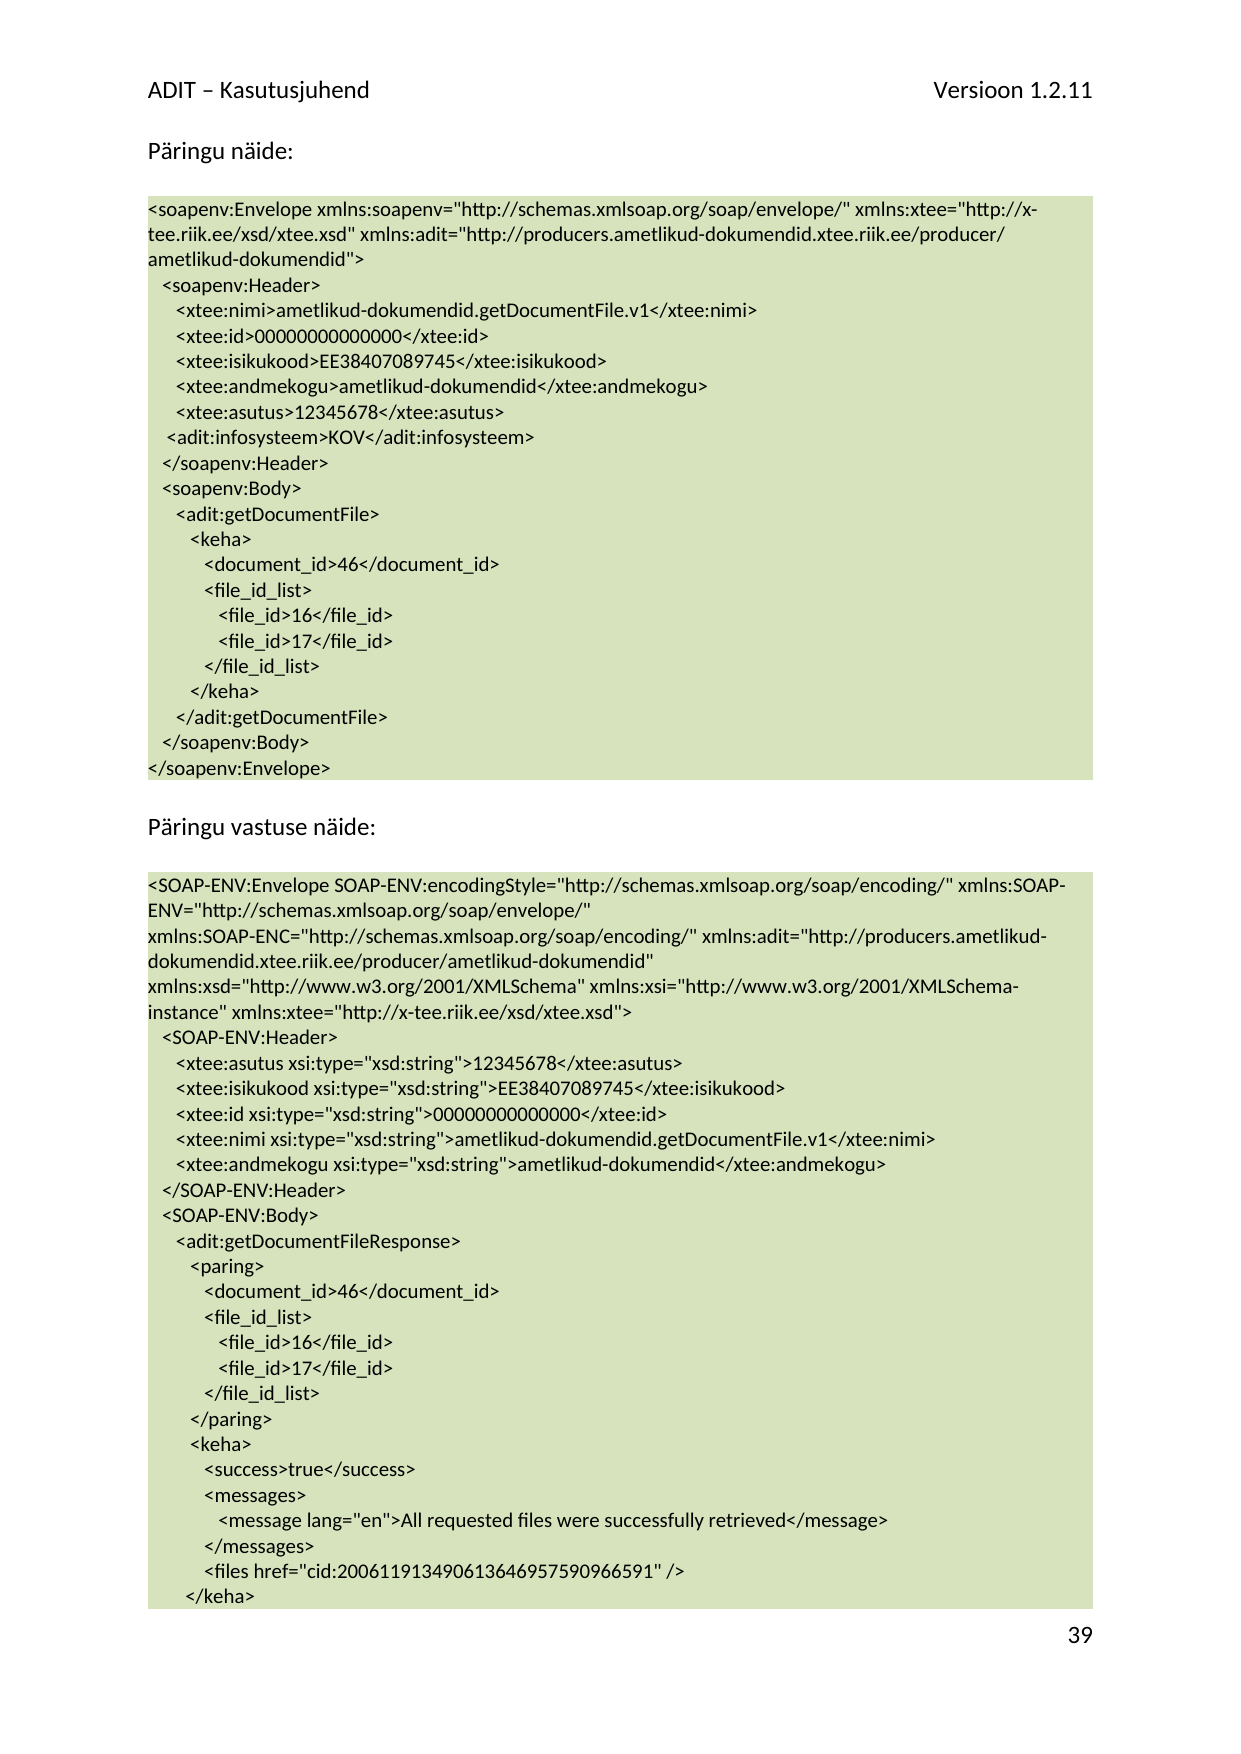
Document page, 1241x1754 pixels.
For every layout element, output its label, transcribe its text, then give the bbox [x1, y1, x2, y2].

text </messages> [148, 1533, 1093, 1558]
text <SOAP-ENV:Envelope SOAP-ENV:encodingStyle="http://schemas.xmlsoap.org/soap/encoding/" xmlns:SOAP-ENV="http://schemas.xmlsoap.org/soap/envelope/" xmlns:SOAP-ENC="http://schemas.xmlsoap.org/soap/encoding/" xmlns:adit="http://producers.ametlikud-dokumendid.xtee.riik.ee/producer/ametlikud-dokumendid" xmlns:xsd="http://www.w3.org/2001/XMLSchema" xmlns:xsi="http://www.w3.org/2001/XMLSchema-instance" xmlns:xtee="http://x-tee.riik.ee/xsd/xtee.xsd"> [148, 872, 1093, 1024]
text Päringu vastuse näide: [148, 811, 1093, 841]
text </soapenv:Body> [148, 729, 1093, 755]
text <file_id_list> [148, 577, 1093, 602]
text </paring> [148, 1406, 1093, 1431]
text <file_id_list> [148, 1304, 1093, 1329]
text <xtee:andmekogu>ametlikud-dokumendid</xtee:andmekogu> [148, 374, 1093, 399]
text <files href="cid:200611913490613646957590966591" /> [148, 1558, 1093, 1584]
text <file_id>16</file_id> [148, 602, 1093, 628]
text <xtee:nimi>ametlikud-dokumendid.getDocumentFile.v1</xtee:nimi> [148, 297, 1093, 323]
text <file_id>16</file_id> [148, 1329, 1093, 1355]
text </file_id_list> [148, 653, 1093, 679]
text <xtee:asutus xsi:type="xsd:string">12345678</xtee:asutus> [148, 1050, 1093, 1075]
text <file_id>17</file_id> [148, 1355, 1093, 1380]
text <keha> [148, 526, 1093, 552]
text <document_id>46</document_id> [148, 1279, 1093, 1304]
text <message lang="en">All requested files were successfully retrieved</message> [148, 1507, 1093, 1533]
text </keha> [148, 1584, 1093, 1609]
text </keha> [148, 679, 1093, 704]
text </file_id_list> [148, 1380, 1093, 1406]
text <xtee:andmekogu xsi:type="xsd:string">ametlikud-dokumendid</xtee:andmekogu> [148, 1152, 1093, 1177]
text <xtee:isikukood xsi:type="xsd:string">EE38407089745</xtee:isikukood> [148, 1075, 1093, 1101]
text </soapenv:Header> [148, 450, 1093, 475]
text <SOAP-ENV:Body> [148, 1202, 1093, 1228]
text <soapenv:Envelope xmlns:soapenv="http://schemas.xmlsoap.org/soap/envelope/" xmlns:xtee="http://x-tee.riik.ee/xsd/xtee.xsd" xmlns:adit="http://producers.ametlikud-dokumendid.xtee.riik.ee/producer/ametlikud-dokumendid"> [148, 196, 1093, 272]
text <adit:getDocumentFile> [148, 501, 1093, 526]
text <messages> [148, 1482, 1093, 1507]
text <xtee:id>00000000000000</xtee:id> [148, 323, 1093, 348]
text <document_id>46</document_id> [148, 552, 1093, 577]
text Päringu näide: [148, 135, 1093, 165]
text <adit:infosysteem>KOV</adit:infosysteem> [148, 424, 1093, 450]
text <SOAP-ENV:Header> [148, 1024, 1093, 1050]
text <xtee:nimi xsi:type="xsd:string">ametlikud-dokumendid.getDocumentFile.v1</xtee:nimi> [148, 1126, 1093, 1152]
text <xtee:id xsi:type="xsd:string">00000000000000</xtee:id> [148, 1101, 1093, 1126]
text <paring> [148, 1253, 1093, 1279]
text <file_id>17</file_id> [148, 628, 1093, 653]
text </soapenv:Envelope> [148, 755, 1093, 780]
text <xtee:isikukood>EE38407089745</xtee:isikukood> [148, 348, 1093, 374]
text <soapenv:Body> [148, 475, 1093, 501]
text <adit:getDocumentFileResponse> [148, 1228, 1093, 1253]
text <success>true</success> [148, 1457, 1093, 1482]
text <keha> [148, 1431, 1093, 1457]
text </adit:getDocumentFile> [148, 704, 1093, 729]
text <xtee:asutus>12345678</xtee:asutus> [148, 399, 1093, 424]
text <soapenv:Header> [148, 272, 1093, 297]
text </SOAP-ENV:Header> [148, 1177, 1093, 1202]
